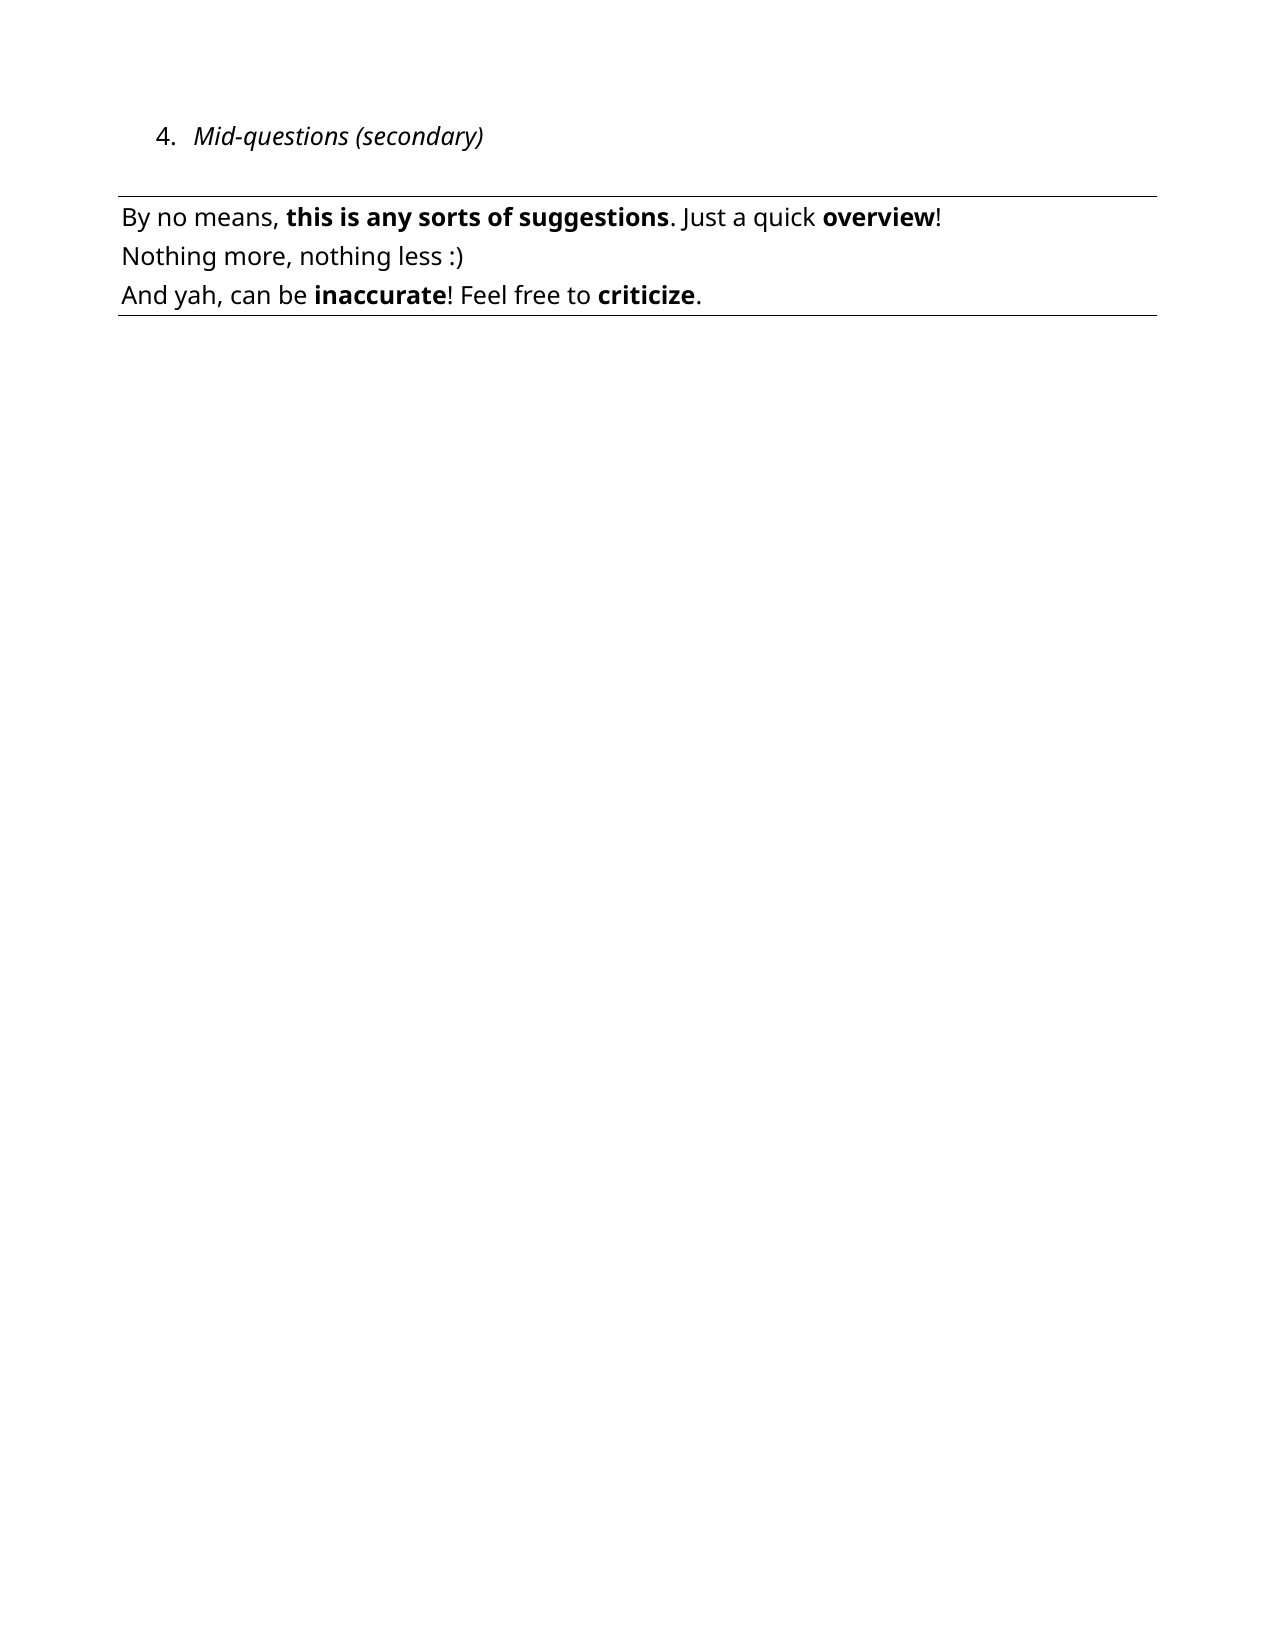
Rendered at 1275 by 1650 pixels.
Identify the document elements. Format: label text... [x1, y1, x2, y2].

list Mid-questions (secondary) [156, 118, 1157, 152]
text By no means, this is any sorts of suggestions. Just a quick overview! Nothing more, nothing less :) [118, 197, 1157, 273]
text And yah, can be inaccurate! Feel free to criticize. [118, 275, 1157, 315]
